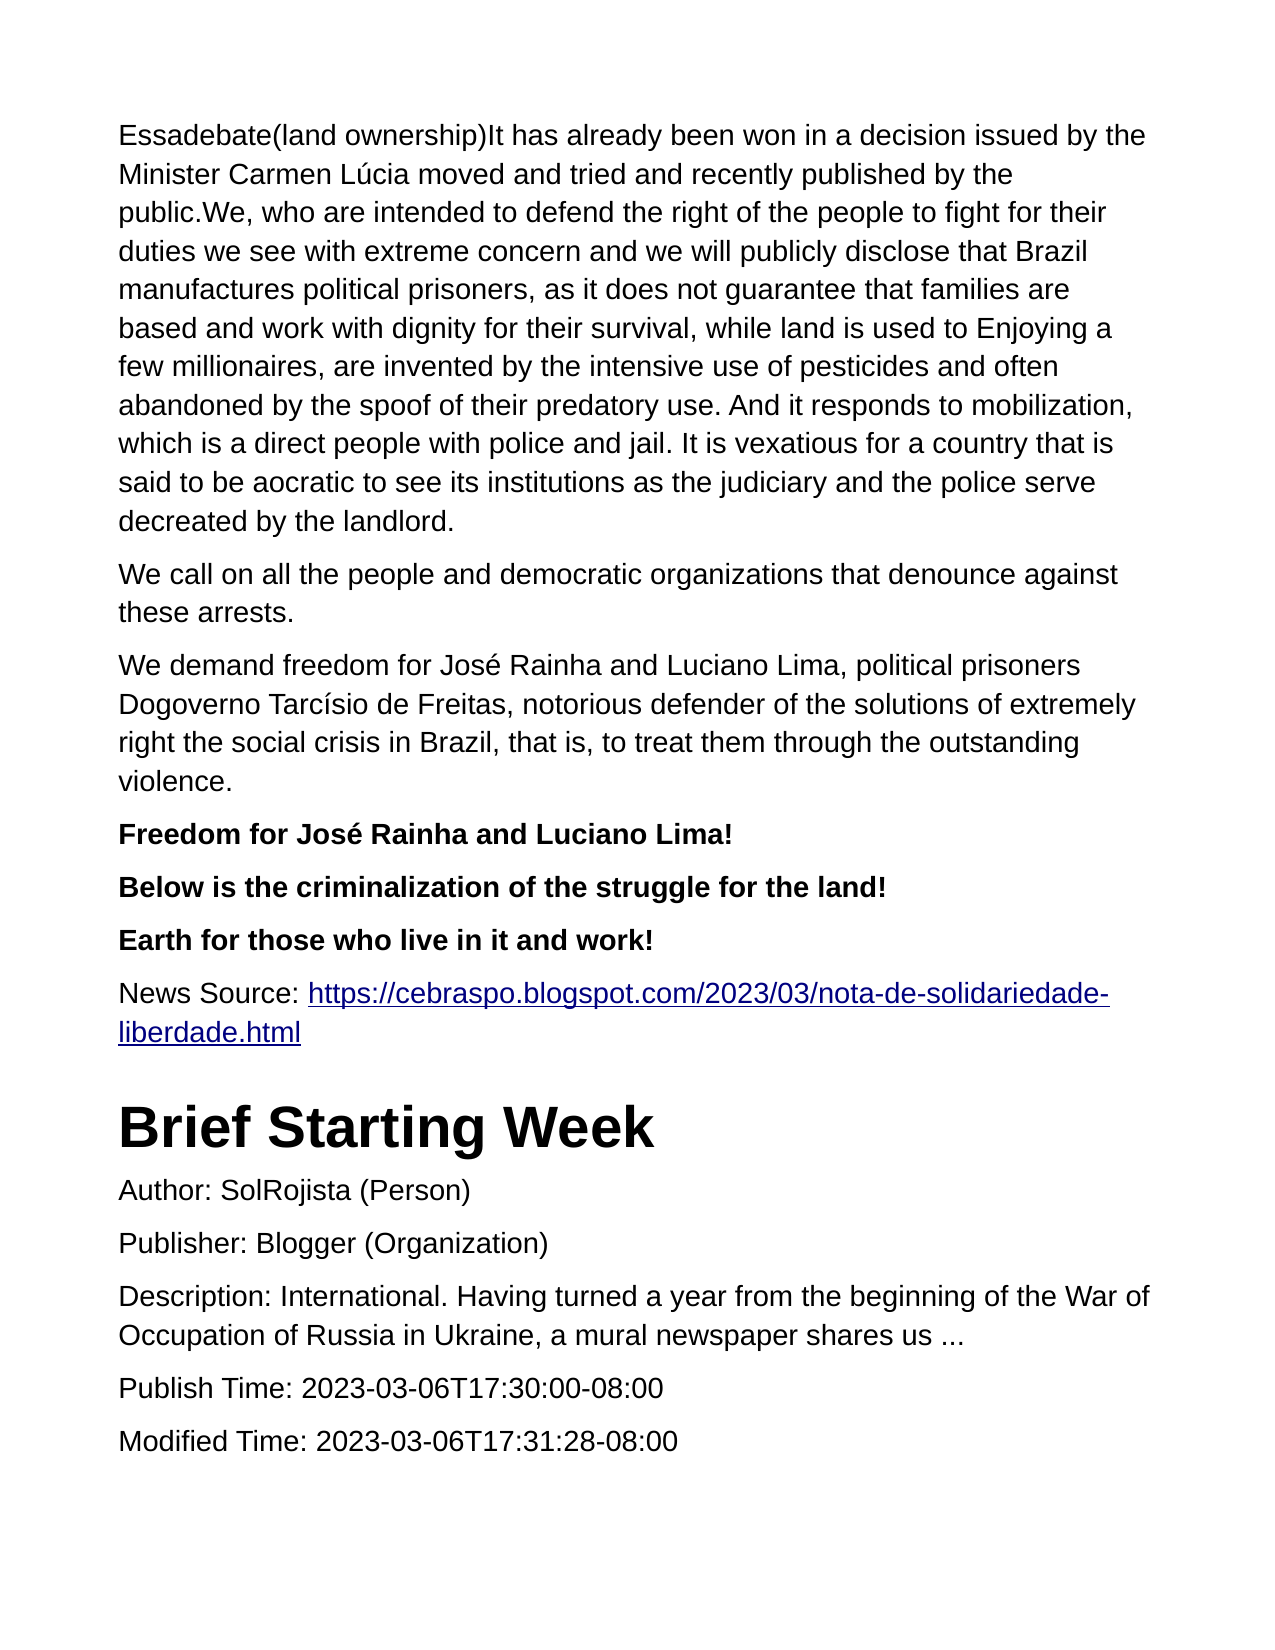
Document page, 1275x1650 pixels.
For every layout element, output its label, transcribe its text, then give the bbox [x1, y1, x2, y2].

text Publisher: Blogger (Organization) [118, 1226, 1157, 1259]
text Description: International. Having turned a year from the beginning of the War of Occupation of Russia in Ukraine, a mural newspaper shares us ... [118, 1279, 1157, 1351]
text Author: SolRojista (Person) [118, 1173, 1157, 1206]
text We demand freedom for José Rainha and Luciano Lima, political prisoners Dogoverno Tarcísio de Freitas, notorious defender of the solutions of extremely right the social crisis in Brazil, that is, to treat them through the outstanding violence. [118, 648, 1157, 797]
text News Source: https://cebraspo.blogspot.com/2023/03/nota-de-solidariedade-liberdade.html [118, 976, 1157, 1048]
subtitle Brief Starting Week [118, 1093, 1157, 1160]
text Below is the criminalization of the struggle for the land! [118, 870, 1157, 904]
text Freedom for José Rainha and Luciano Lima! [118, 817, 1157, 851]
text We call on all the people and democratic organizations that denounce against these arrests. [118, 557, 1157, 629]
text Earth for those who live in it and work! [118, 923, 1157, 957]
text Essadebate(land ownership)It has already been won in a decision issued by the Minister Carmen Lúcia moved and tried and recently published by the public.We, who are intended to defend the right of the people to fight for their duties we see with extreme concern and we will publicly disclose that Brazil manufactures political prisoners, as it does not guarantee that families are based and work with dignity for their survival, while land is used to Enjoying a few millionaires, are invented by the intensive use of pesticides and often abandoned by the spoof of their predatory use. And it responds to mobilization, which is a direct people with police and jail. It is vexatious for a country that is said to be aocratic to see its institutions as the judiciary and the police serve decreated by the landlord. [118, 118, 1157, 537]
text Publish Time: 2023-03-06T17:30:00-08:00 [118, 1371, 1157, 1404]
text Modified Time: 2023-03-06T17:31:28-08:00 [118, 1424, 1157, 1457]
